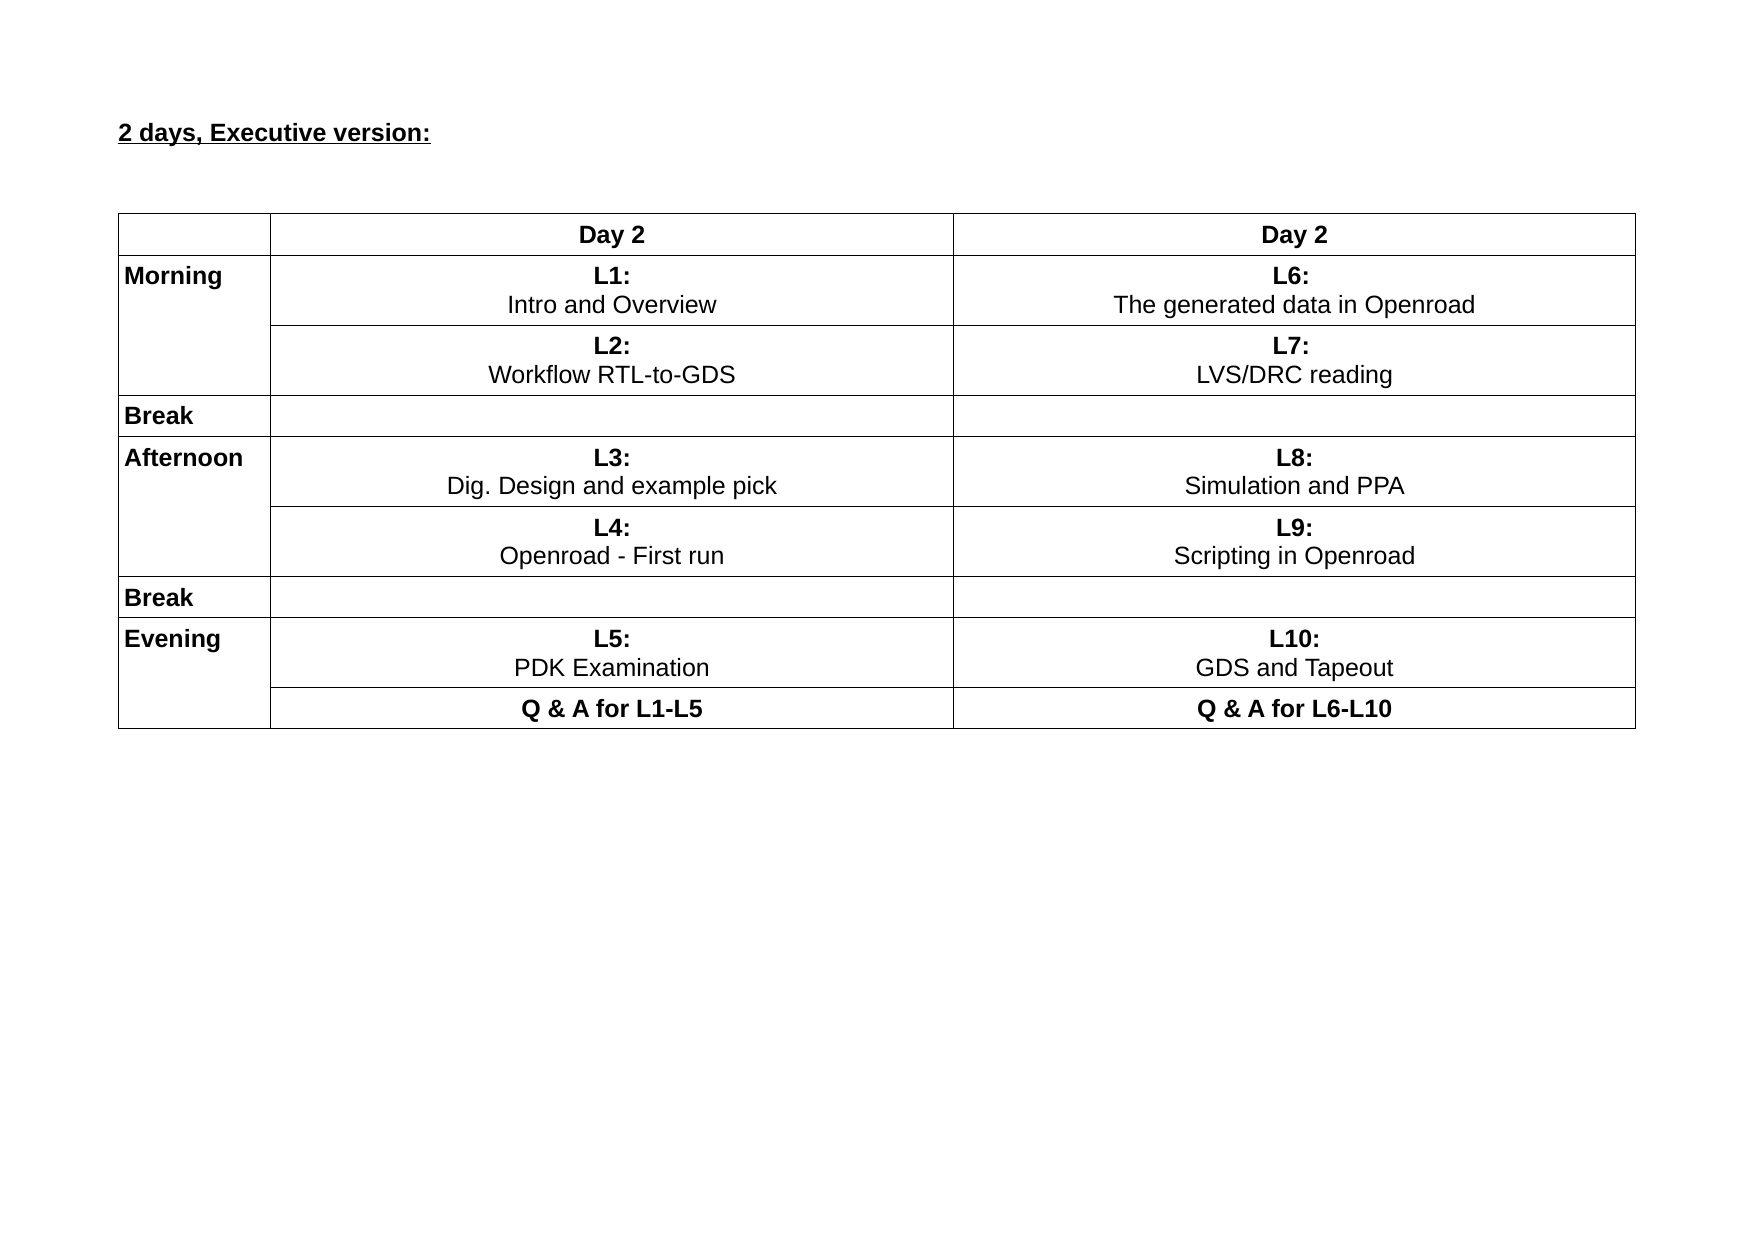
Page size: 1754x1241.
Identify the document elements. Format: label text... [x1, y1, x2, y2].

table_cell Q & A for L1-L5 [271, 688, 953, 728]
text 2 days, Executive version: [118, 118, 1636, 147]
table_cell [954, 396, 1635, 436]
table_cell L4: Openroad - First run [271, 507, 953, 576]
table_cell [954, 577, 1635, 617]
table_header [119, 214, 270, 254]
table_cell [271, 577, 953, 617]
table_cell L6: The generated data in Openroad [954, 256, 1635, 324]
table_cell Break [119, 577, 270, 617]
table_cell L8: Simulation and PPA [954, 437, 1635, 506]
table_cell L1: Intro and Overview [271, 256, 953, 324]
table_cell L9: Scripting in Openroad [954, 507, 1635, 576]
table_cell L7: LVS/DRC reading [954, 326, 1635, 394]
table_cell L2: Workflow RTL-to-GDS [271, 326, 953, 394]
table_cell Break [119, 396, 270, 436]
table_cell Afternoon [119, 437, 270, 576]
table_cell Morning [119, 256, 270, 394]
table_cell Q & A for L6-L10 [954, 688, 1635, 728]
table_cell L5: PDK Examination [271, 618, 953, 687]
table_cell L10: GDS and Tapeout [954, 618, 1635, 687]
table_header Day 2 [954, 214, 1635, 254]
table_cell Evening [119, 618, 270, 728]
table_header Day 2 [271, 214, 953, 254]
table_cell [271, 396, 953, 436]
table_cell L3: Dig. Design and example pick [271, 437, 953, 506]
